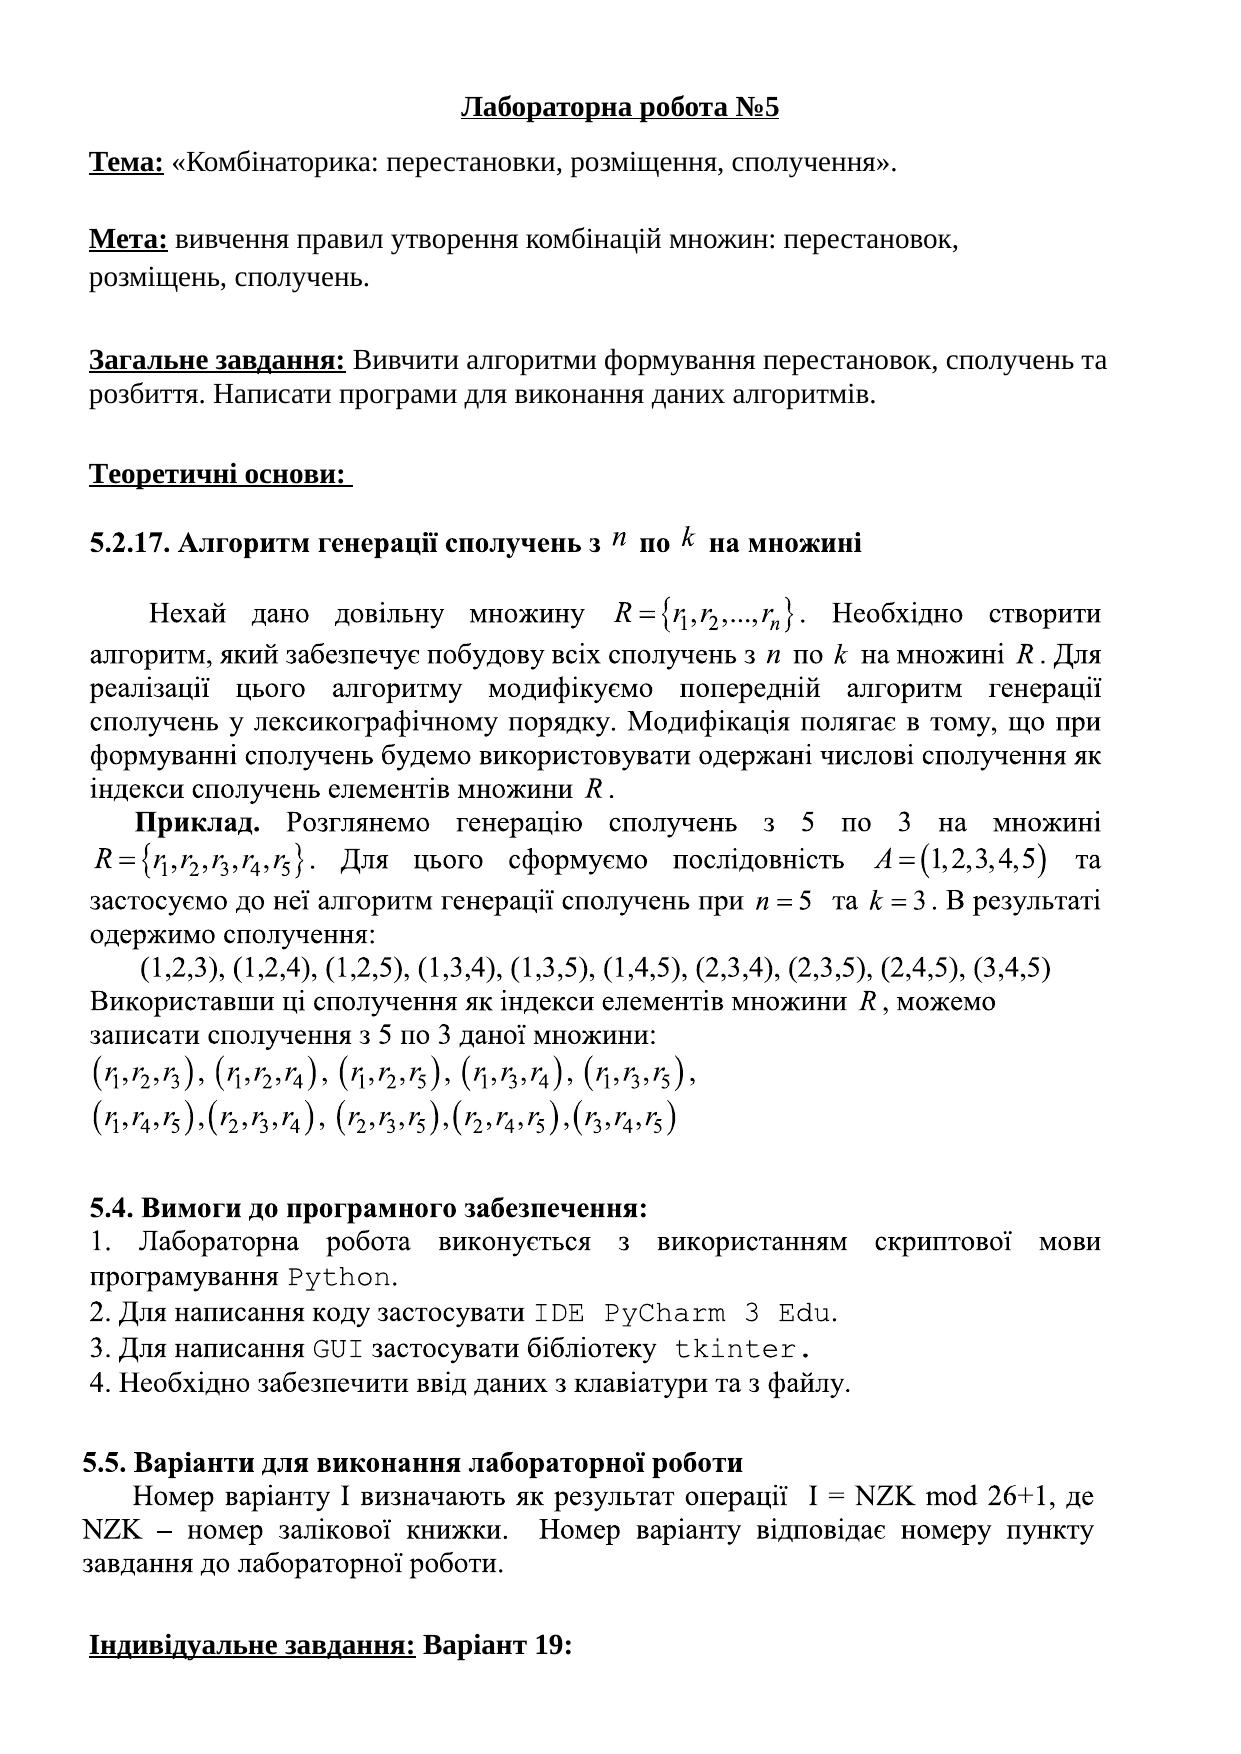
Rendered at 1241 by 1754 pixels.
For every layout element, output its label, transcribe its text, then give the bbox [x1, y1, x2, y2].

text Теоретичні основи: [89, 456, 1152, 490]
text розміщень, сполучень. [89, 259, 1152, 293]
text Тема: «Комбінаторика: перестановки, розміщення, сполучення». [89, 144, 1152, 177]
text Мета: вивчення правил утворення комбінацій множин: перестановок, [89, 221, 1152, 254]
text Індивідуальне завдання: Варіант 19: [89, 1627, 1152, 1661]
text Лабораторна робота №5 [89, 89, 1152, 122]
text Загальне завдання: Вивчити алгоритми формування перестановок, сполучень та розбиття. Написати програми для виконання даних алгоритмів. [89, 342, 1152, 409]
